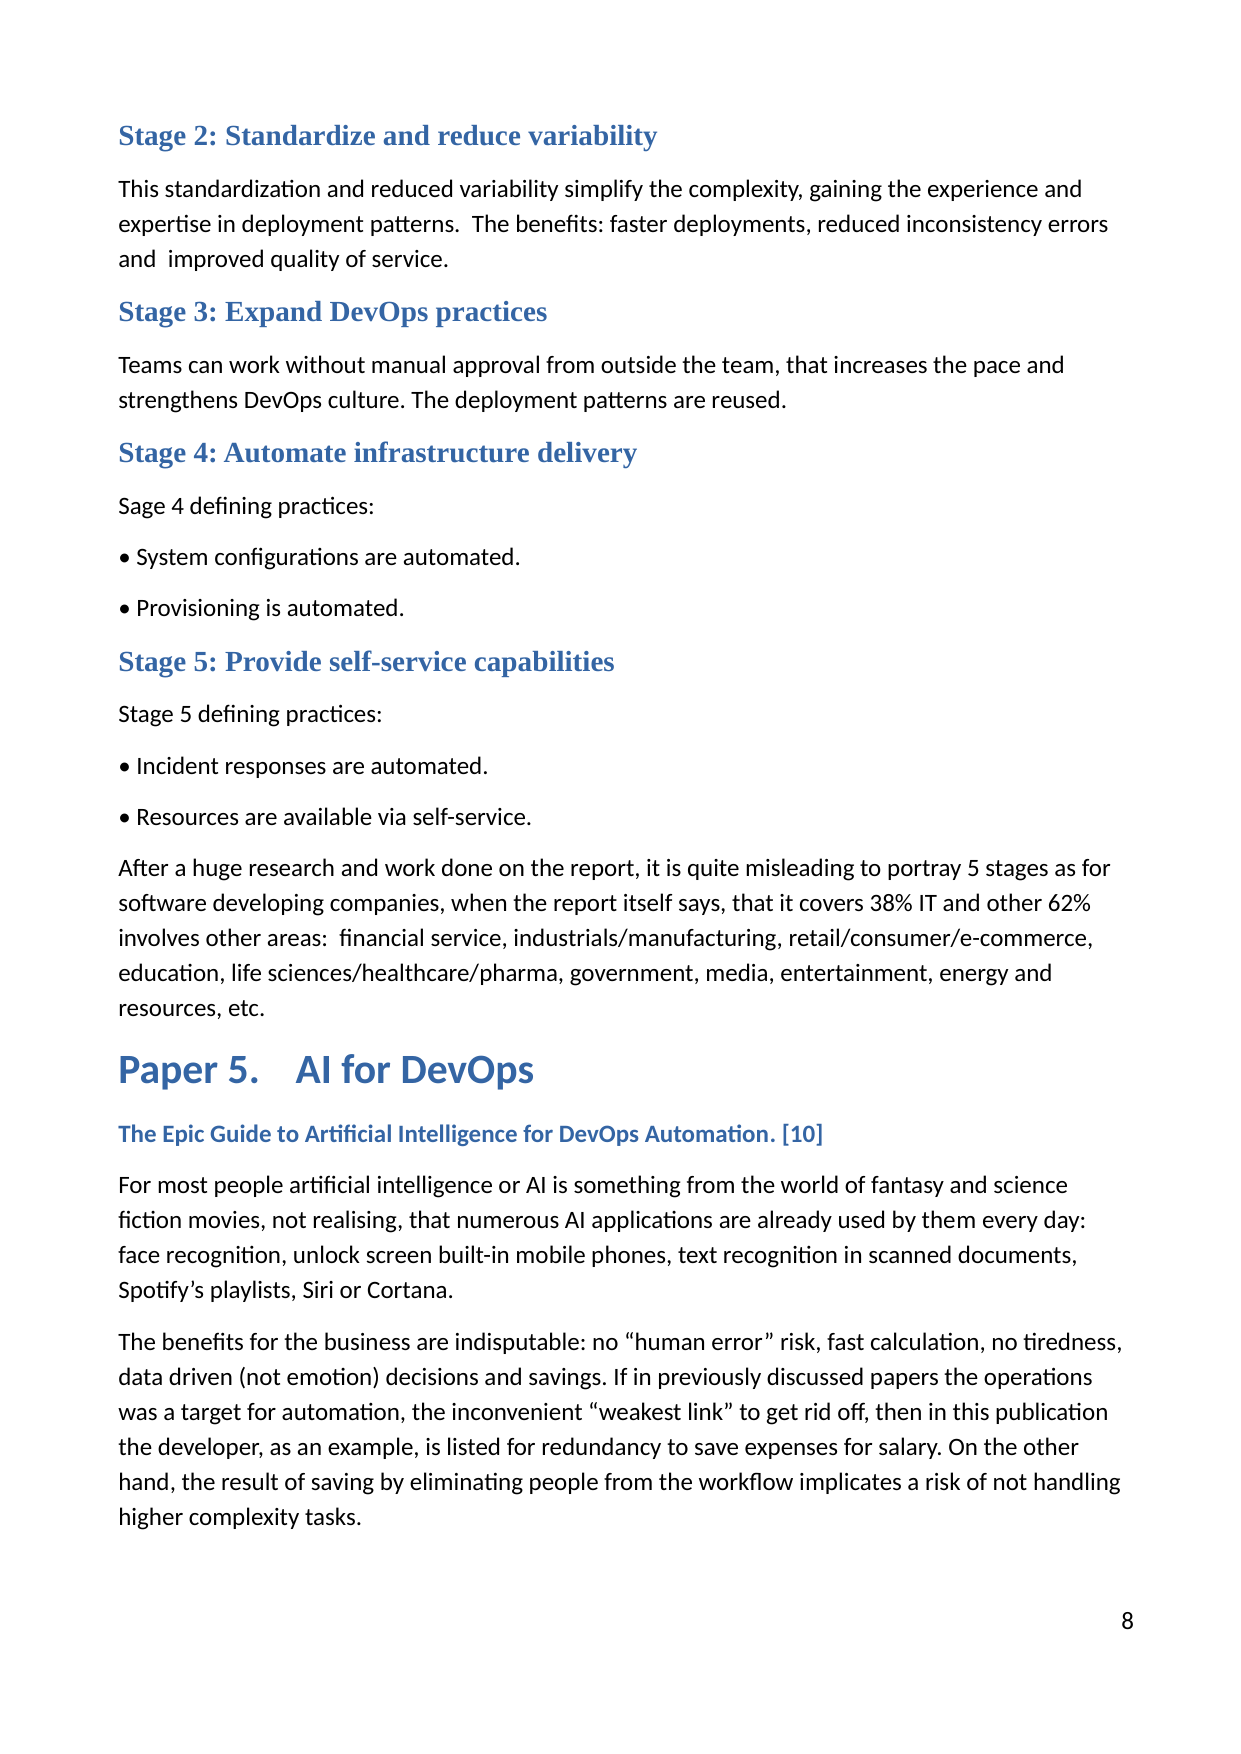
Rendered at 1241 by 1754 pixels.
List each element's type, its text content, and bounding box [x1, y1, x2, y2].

subtitle Stage 3: Expand DevOps practices [118, 294, 1134, 328]
subtitle Paper 5. AI for DevOps [118, 1043, 1134, 1094]
text The benefits for the business are indisputable: no “human error” risk, fast calculation, no tiredness, data driven (not emotion) decisions and savings. If in previously discussed papers the operations was a target for automation, the inconvenient “weakest link” to get rid off, then in this publication the developer, as an example, is listed for redundancy to save expenses for salary. On the other hand, the result of saving by eliminating people from the workflow implicates a risk of not handling higher complexity tasks. [118, 1326, 1134, 1531]
subtitle Stage 5: Provide self-service capabilities [118, 644, 1134, 677]
subtitle Stage 4: Automate infrastructure delivery [118, 435, 1134, 469]
text • Incident responses are automated. [118, 750, 1134, 780]
text • Provisioning is automated. [118, 592, 1134, 623]
text Stage 5 defining practices: [118, 698, 1134, 729]
text • Resources are available via self-service. [118, 801, 1134, 832]
text After a huge research and work done on the report, it is quite misleading to portray 5 stages as for software developing companies, when the report itself says, that it covers 38% IT and other 62% involves other areas: financial service, industrials/manufacturing, retail/consumer/e-commerce, education, life sciences/healthcare/pharma, government, media, entertainment, energy and resources, etc. [118, 852, 1134, 1023]
text Sage 4 defining practices: [118, 490, 1134, 521]
text Teams can work without manual approval from outside the team, that increases the pace and strengthens DevOps culture. The deployment patterns are reused. [118, 349, 1134, 414]
text • System configurations are automated. [118, 541, 1134, 572]
text This standardization and reduced variability simplify the complexity, gaining the experience and expertise in deployment patterns. The benefits: faster deployments, reduced inconsistency errors and improved quality of service. [118, 173, 1134, 273]
text The Epic Guide to Artificial Intelligence for DevOps Automation. [10] [118, 1118, 1134, 1149]
text For most people artificial intelligence or AI is something from the world of fantasy and science fiction movies, not realising, that numerous AI applications are already used by them every day: face recognition, unlock screen built-in mobile phones, text recognition in scanned documents, Spotify’s playlists, Siri or Cortana. [118, 1169, 1134, 1305]
subtitle Stage 2: Standardize and reduce variability [118, 118, 1134, 152]
